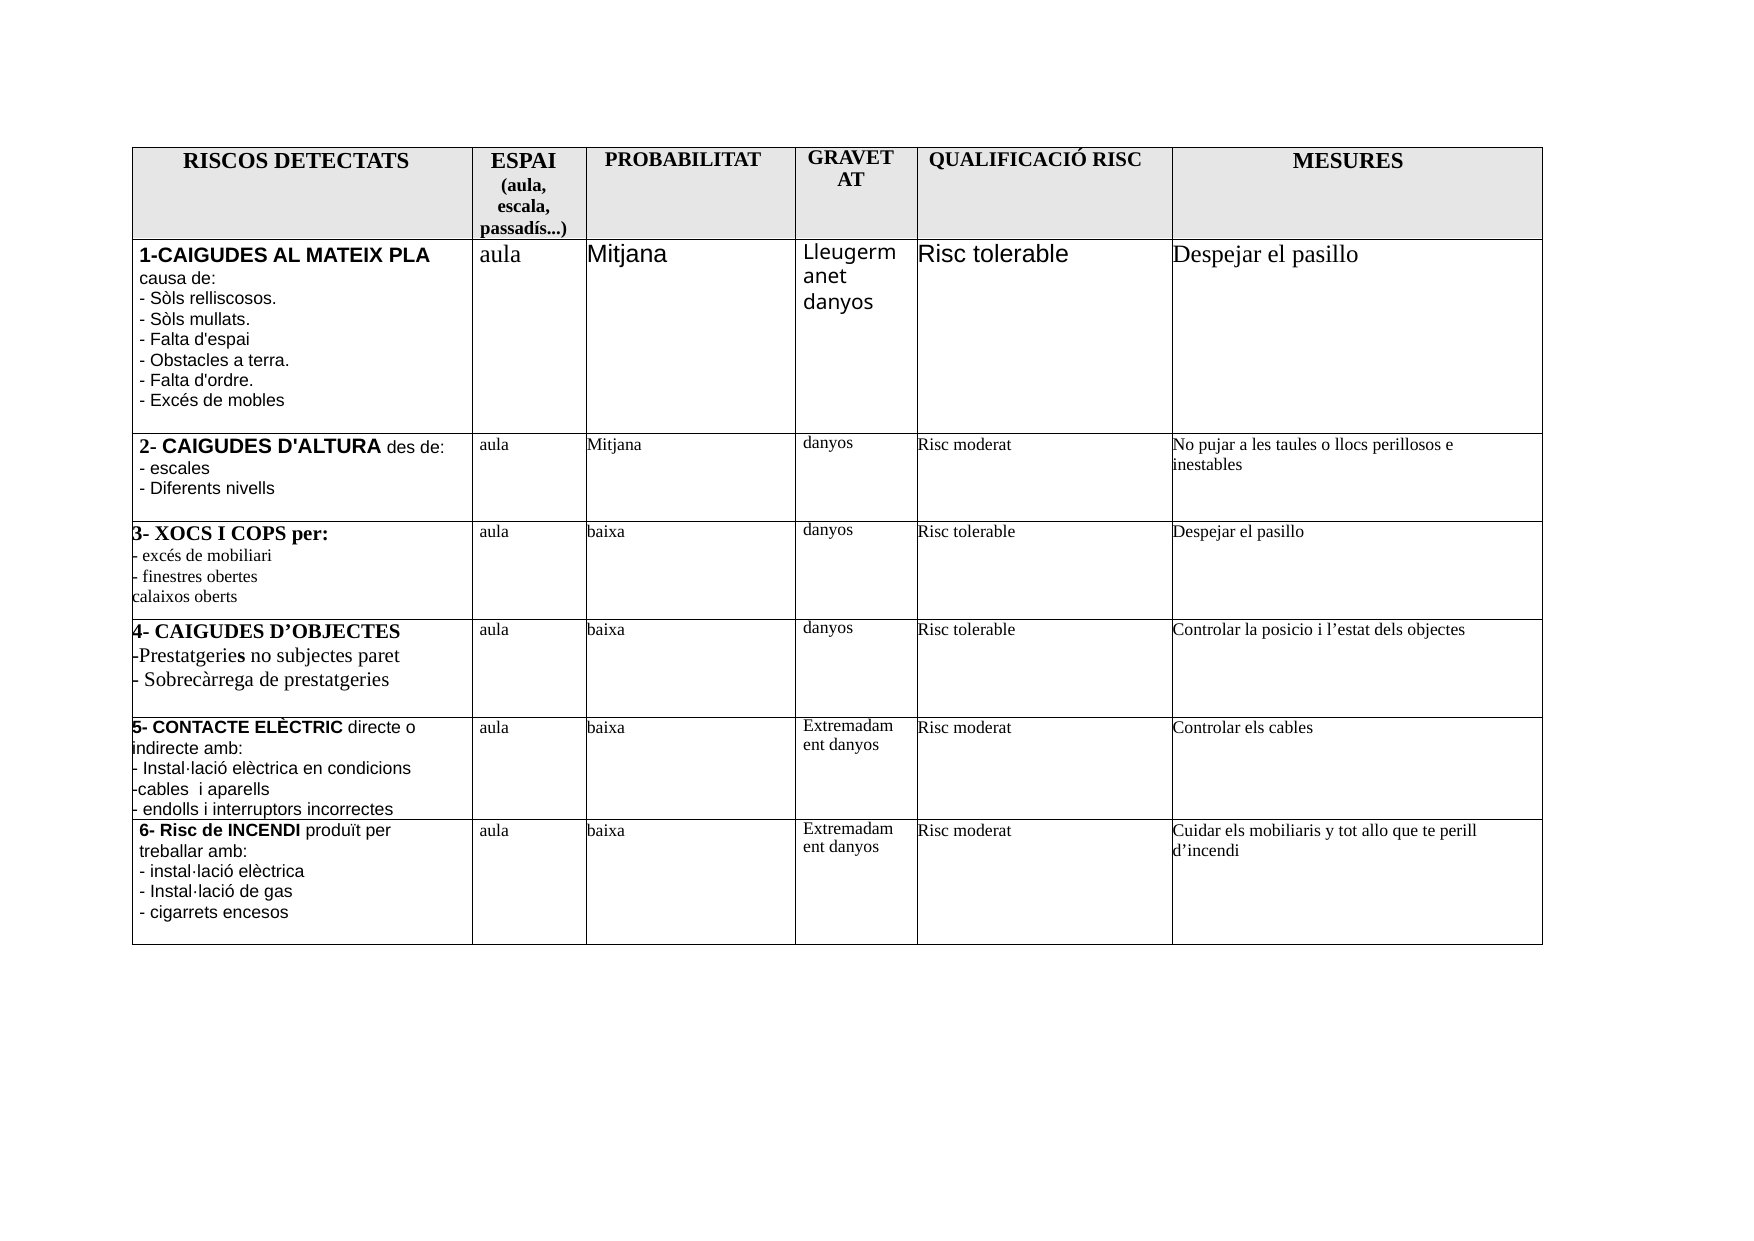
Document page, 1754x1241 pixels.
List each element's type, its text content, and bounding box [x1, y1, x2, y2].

table_cell 5- CONTACTE ELÈCTRIC directe o indirecte amb: - Instal·lació elèctrica en condicions -cables i aparells - endolls i interruptors incorrectes [133, 718, 472, 819]
table_cell Risc moderat [918, 820, 1172, 944]
table_cell Extremadament danyos [796, 820, 917, 944]
table_cell aula [473, 522, 586, 619]
table_cell aula [473, 240, 586, 433]
table_cell Risc moderat [918, 718, 1172, 819]
table_cell aula [473, 434, 586, 521]
table_cell No pujar a les taules o llocs perillosos e inestables [1173, 434, 1542, 521]
table_cell Mitjana [587, 240, 795, 433]
table_cell baixa [587, 620, 795, 717]
table_cell danyos [796, 620, 917, 717]
table_cell aula [473, 718, 586, 819]
table_cell danyos [796, 522, 917, 619]
table_cell Risc tolerable [918, 240, 1172, 433]
table_cell Cuidar els mobiliaris y tot allo que te perill d’incendi [1173, 820, 1542, 944]
table_cell 1-CAIGUDES AL MATEIX PLA causa de: - Sòls relliscosos. - Sòls mullats. - Falta d'espai - Obstacles a terra. - Falta d'ordre. - Excés de mobles [133, 240, 472, 433]
table_cell baixa [587, 522, 795, 619]
table_cell 2- CAIGUDES D'ALTURA des de: - escales - Diferents nivells [133, 434, 472, 521]
table_cell baixa [587, 820, 795, 944]
table_cell Despejar el pasillo [1173, 522, 1542, 619]
table_cell Risc tolerable [918, 522, 1172, 619]
table_cell Controlar la posicio i l’estat dels objectes [1173, 620, 1542, 717]
table_header MESURES [1173, 148, 1542, 238]
table_cell Extremadament danyos [796, 718, 917, 819]
table_cell Mitjana [587, 434, 795, 521]
table_cell 6- Risc de INCENDI produït per treballar amb: - instal·lació elèctrica - Instal·lació de gas - cigarrets encesos [133, 820, 472, 944]
table_header GRAVETAT [796, 148, 917, 238]
table_cell 3- XOCS I COPS per: - excés de mobiliari - finestres obertes calaixos oberts [133, 522, 472, 619]
table_cell Controlar els cables [1173, 718, 1542, 819]
table_cell aula [473, 620, 586, 717]
table_cell aula [473, 820, 586, 944]
table_cell Risc tolerable [918, 620, 1172, 717]
table_cell 4- CAIGUDES D’OBJECTES -Prestatgeries no subjectes paret - Sobrecàrrega de prestatgeries [133, 620, 472, 717]
table_cell Risc moderat [918, 434, 1172, 521]
table_header ESPAI (aula, escala, passadís...) [473, 148, 586, 238]
table_cell danyos [796, 434, 917, 521]
table_header QUALIFICACIÓ RISC [918, 148, 1172, 238]
table_header RISCOS DETECTATS [133, 148, 472, 238]
table_cell Lleugermanet danyos [796, 240, 917, 433]
table_cell baixa [587, 718, 795, 819]
table_cell Despejar el pasillo [1173, 240, 1542, 433]
table_header PROBABILITAT [587, 148, 795, 238]
